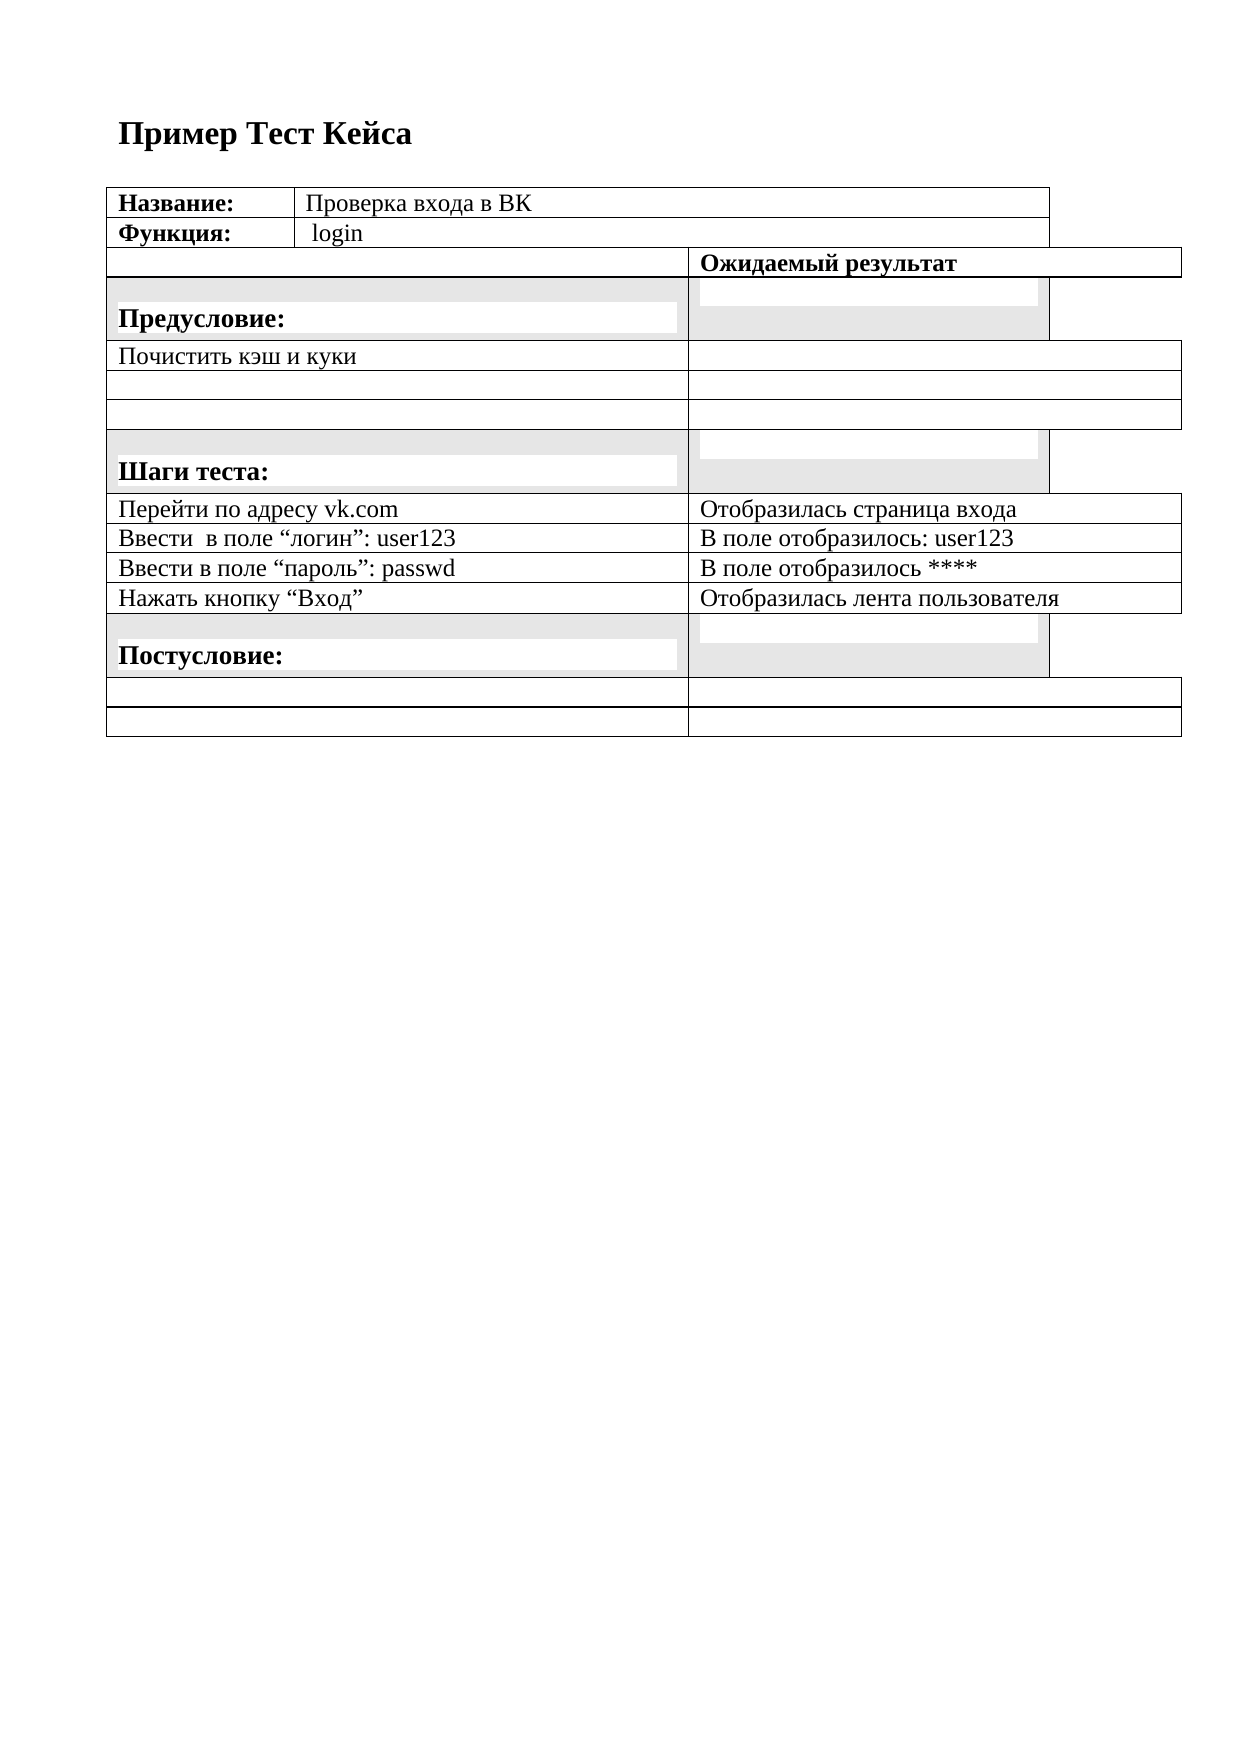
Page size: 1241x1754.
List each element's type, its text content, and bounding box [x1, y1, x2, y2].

table_cell Предусловие: [107, 278, 688, 340]
table_cell [689, 678, 700, 706]
table_cell Функция: [283, 218, 294, 247]
table_cell Постусловие: [107, 614, 688, 677]
table_cell [689, 371, 700, 399]
table_cell [107, 371, 118, 399]
table_cell [689, 430, 1049, 493]
table_cell login [295, 218, 305, 247]
table_cell login [1038, 218, 1049, 247]
table_cell [1171, 708, 1181, 736]
table_cell Функция: [107, 218, 118, 247]
table_cell Отобразилась лента пользователя [689, 583, 1181, 613]
table_cell [107, 248, 118, 276]
table_header Название: [283, 188, 294, 217]
table_cell [689, 708, 700, 736]
table_cell [677, 400, 688, 429]
table_cell Шаги теста: [107, 430, 688, 493]
table_cell [1171, 371, 1181, 399]
table_cell [677, 248, 688, 276]
table_cell [677, 371, 688, 399]
table_cell Нажать кнопку “Вход” [107, 583, 688, 613]
table_cell [1171, 341, 1181, 369]
table_header Название: [107, 188, 118, 217]
table_cell [107, 678, 118, 706]
table_cell [107, 708, 118, 736]
table_cell [107, 400, 118, 429]
table_cell [677, 678, 688, 706]
table_cell [689, 614, 1049, 677]
table_cell [1171, 400, 1181, 429]
table_cell Почистить кэш и куки [107, 341, 688, 369]
table_cell [689, 400, 700, 429]
table_cell [689, 278, 1049, 340]
table_cell [677, 708, 688, 736]
table_cell [689, 341, 700, 369]
table_cell [1171, 678, 1181, 706]
text Пример Тест Кейса [118, 114, 1181, 152]
